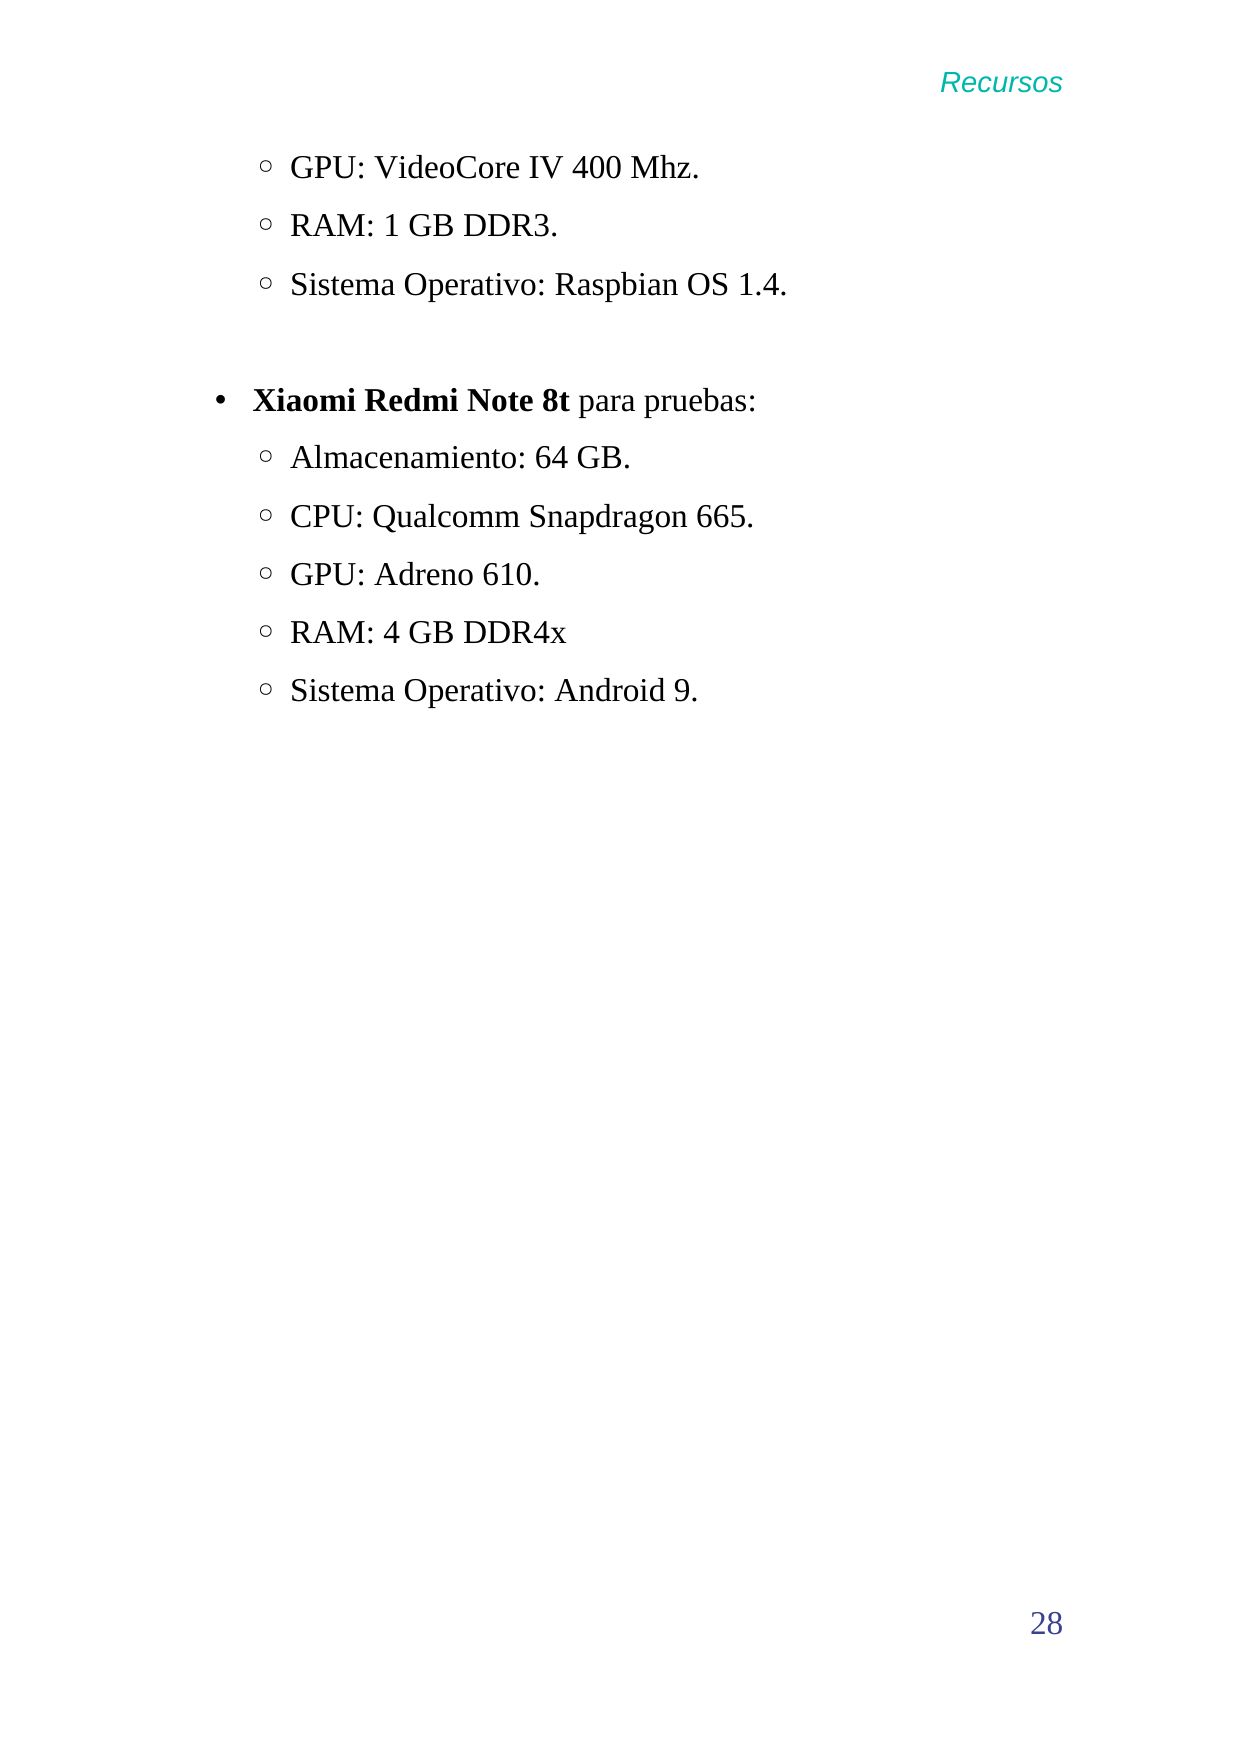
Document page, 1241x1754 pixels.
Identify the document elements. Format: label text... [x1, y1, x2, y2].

list Xiaomi Redmi Note 8t para pruebas: [215, 380, 1063, 418]
list RAM: 1 GB DDR3. [252, 206, 1063, 244]
list RAM: 4 GB DDR4x [252, 612, 1063, 650]
list GPU: VideoCore IV 400 Mhz. [252, 148, 1063, 186]
list CPU: Qualcomm Snapdragon 665. [252, 496, 1063, 534]
list Sistema Operativo: Android 9. [252, 670, 1063, 708]
list Almacenamiento: 64 GB. [252, 438, 1063, 476]
list Sistema Operativo: Raspbian OS 1.4. [252, 264, 1063, 302]
list GPU: Adreno 610. [252, 554, 1063, 592]
